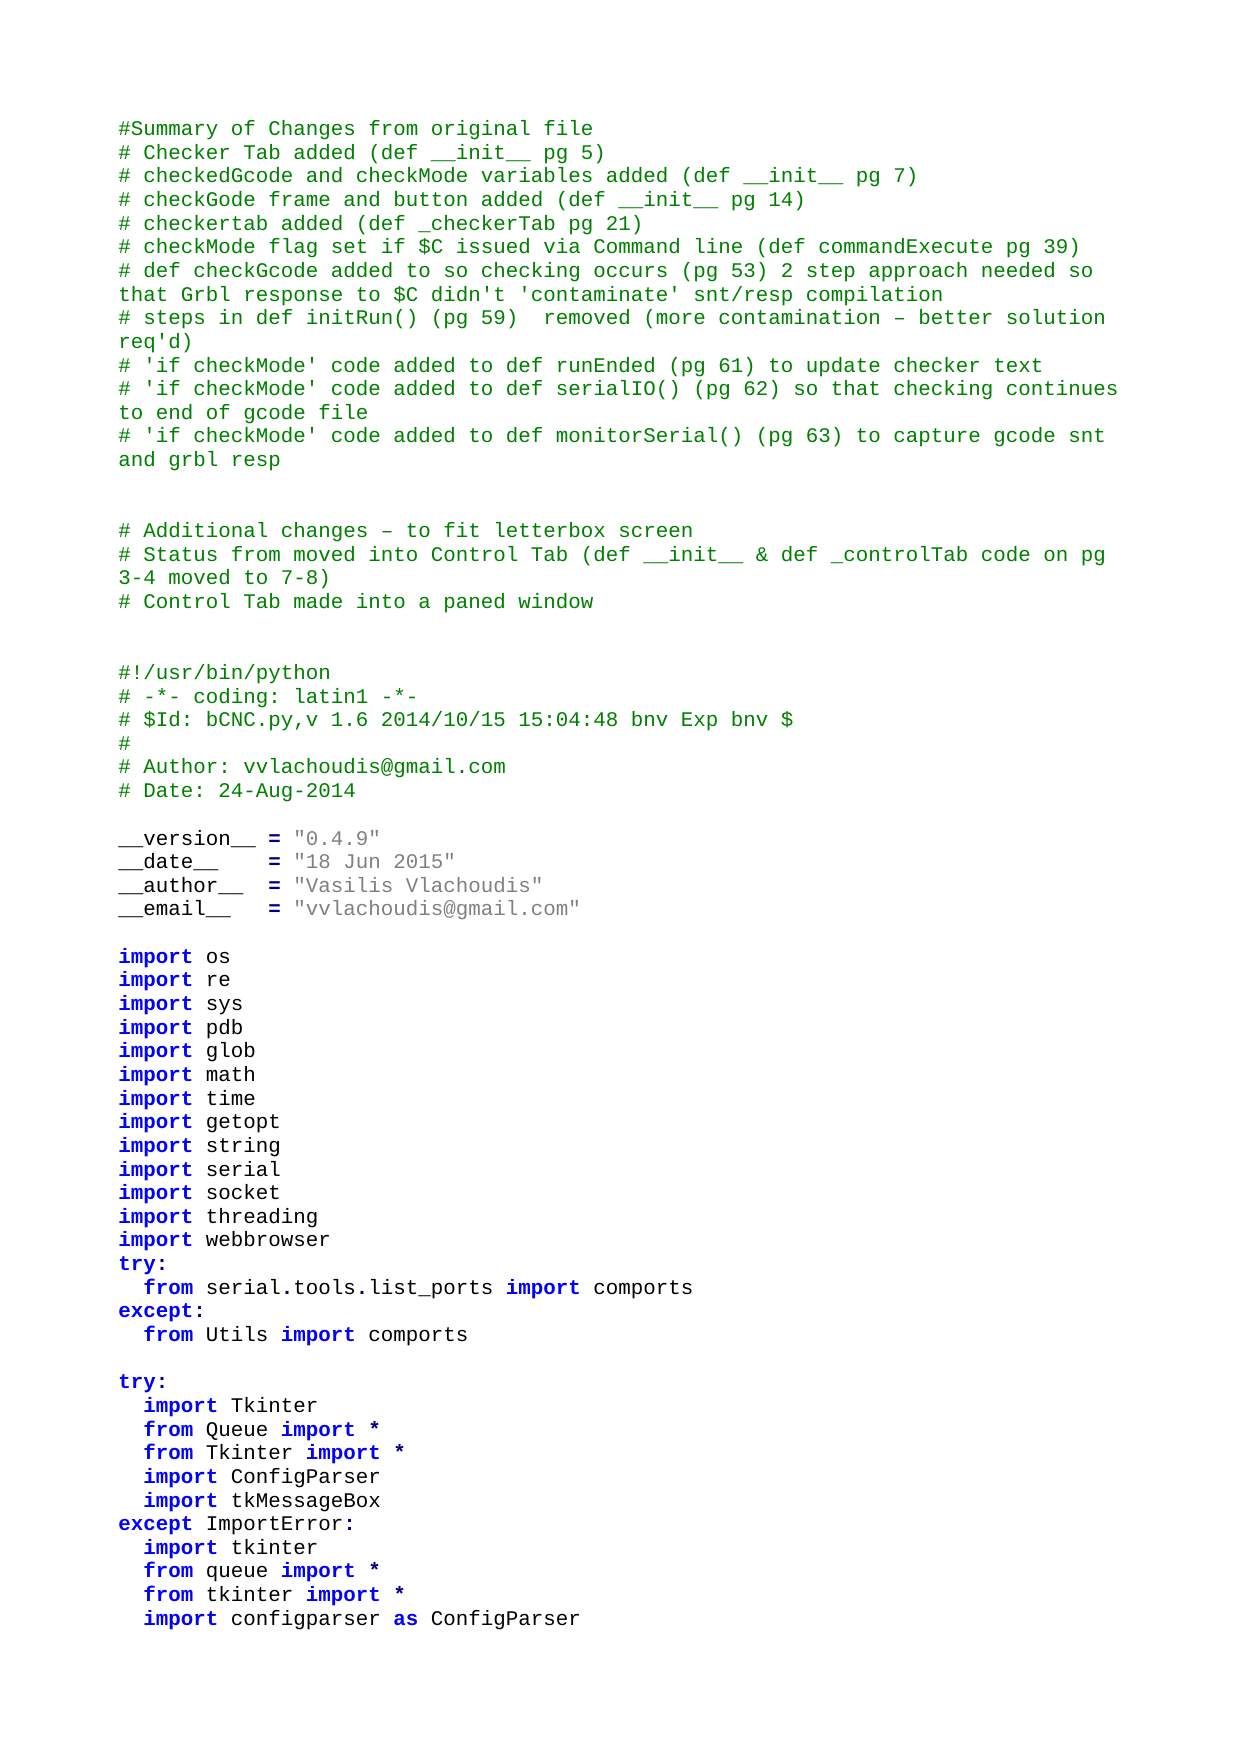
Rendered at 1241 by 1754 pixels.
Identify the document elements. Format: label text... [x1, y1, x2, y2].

text # 'if checkMode' code added to def runEnded (pg 61) to update checker text [118, 354, 1122, 378]
text __version__ = "0.4.9" [118, 827, 1122, 851]
text import tkinter [118, 1537, 1122, 1561]
text # checkertab added (def _checkerTab pg 21) [118, 213, 1122, 236]
text import Tkinter [118, 1395, 1122, 1419]
text import math [118, 1064, 1122, 1088]
text # steps in def initRun() (pg 59) removed (more contamination – better solution req'd) [118, 307, 1122, 354]
text import ConfigParser [118, 1466, 1122, 1489]
text from serial.tools.list_ports import comports [118, 1277, 1122, 1300]
text import pdb [118, 1017, 1122, 1040]
text __author__ = "Vasilis Vlachoudis" [118, 875, 1122, 898]
text try: [118, 1371, 1122, 1395]
text __email__ = "vvlachoudis@gmail.com" [118, 898, 1122, 922]
text import socket [118, 1182, 1122, 1206]
text except: [118, 1300, 1122, 1324]
text # def checkGcode added to so checking occurs (pg 53) 2 step approach needed so that Grbl response to $C didn't 'contaminate' snt/resp compilation [118, 260, 1122, 307]
text # Checker Tab added (def __init__ pg 5) [118, 142, 1122, 165]
text # 'if checkMode' code added to def monitorSerial() (pg 63) to capture gcode snt and grbl resp [118, 426, 1122, 473]
text # Date: 24-Aug-2014 [118, 780, 1122, 804]
text from Tkinter import * [118, 1442, 1122, 1466]
text # Status from moved into Control Tab (def __init__ & def _controlTab code on pg 3-4 moved to 7-8) [118, 544, 1122, 591]
text # Control Tab made into a paned window [118, 591, 1122, 615]
text # $Id: bCNC.py,v 1.6 2014/10/15 15:04:48 bnv Exp bnv $ [118, 709, 1122, 733]
text #!/usr/bin/python [118, 662, 1122, 686]
text except ImportError: [118, 1513, 1122, 1537]
text from tkinter import * [118, 1584, 1122, 1608]
text # checkMode flag set if $C issued via Command line (def commandExecute pg 39) [118, 236, 1122, 260]
text # [118, 733, 1122, 757]
text # Author: vvlachoudis@gmail.com [118, 757, 1122, 780]
text from Utils import comports [118, 1324, 1122, 1348]
text # checkedGcode and checkMode variables added (def __init__ pg 7) [118, 165, 1122, 189]
text import glob [118, 1040, 1122, 1064]
text # -*- coding: latin1 -*- [118, 686, 1122, 709]
text # 'if checkMode' code added to def serialIO() (pg 62) so that checking continues to end of gcode file [118, 378, 1122, 426]
text from queue import * [118, 1561, 1122, 1584]
text #Summary of Changes from original file [118, 118, 1122, 142]
text import configparser as ConfigParser [118, 1608, 1122, 1631]
text __date__ = "18 Jun 2015" [118, 851, 1122, 875]
text import tkMessageBox [118, 1489, 1122, 1513]
text import getopt [118, 1111, 1122, 1135]
text import serial [118, 1158, 1122, 1182]
text import threading [118, 1206, 1122, 1229]
text import string [118, 1135, 1122, 1158]
text from Queue import * [118, 1419, 1122, 1442]
text # checkGode frame and button added (def __init__ pg 14) [118, 189, 1122, 213]
text try: [118, 1253, 1122, 1277]
text import re [118, 969, 1122, 993]
text import webbrowser [118, 1229, 1122, 1253]
text # Additional changes – to fit letterbox screen [118, 520, 1122, 544]
text import sys [118, 993, 1122, 1017]
text import os [118, 946, 1122, 969]
text import time [118, 1088, 1122, 1111]
